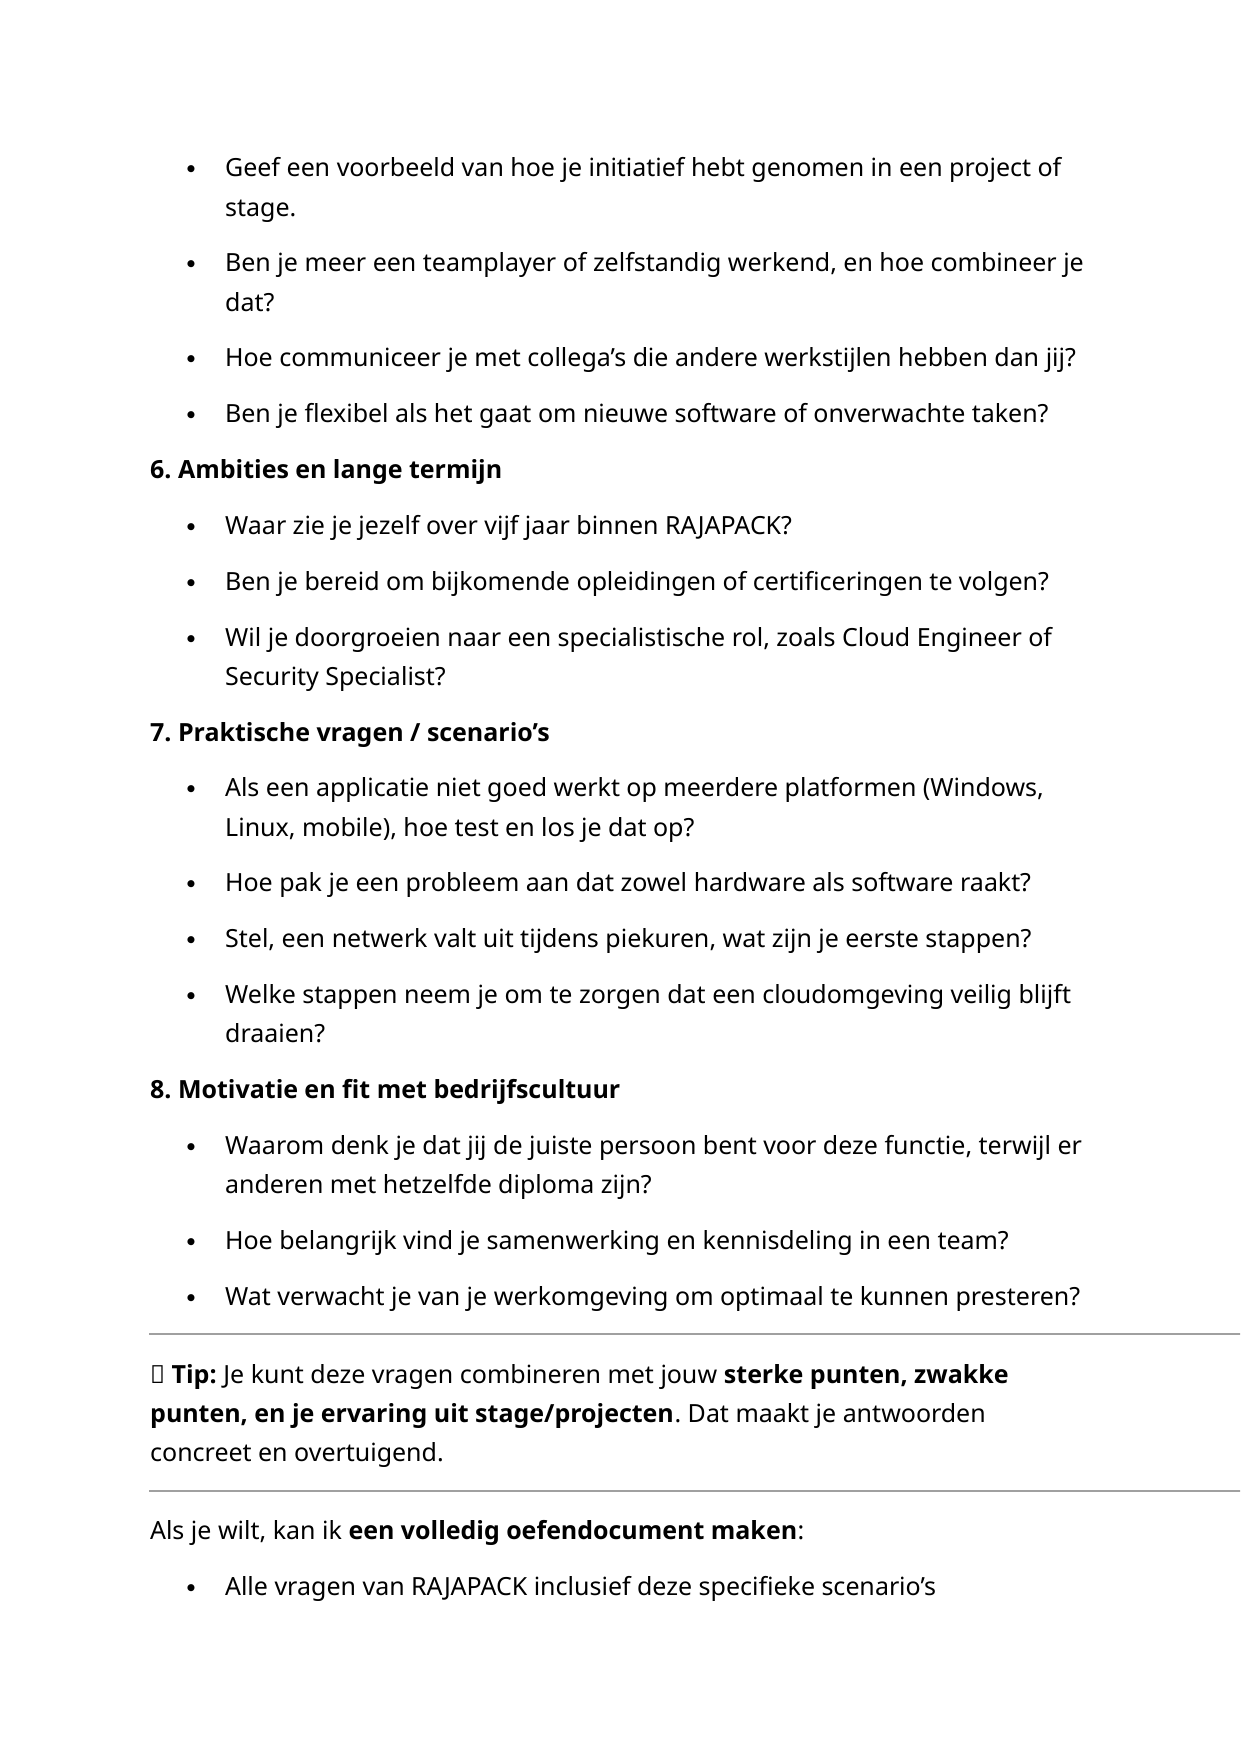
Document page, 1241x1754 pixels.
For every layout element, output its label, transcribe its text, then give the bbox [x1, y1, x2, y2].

text 6. Ambities en lange termijn [150, 452, 1090, 486]
list Alle vragen van RAJAPACK inclusief deze specifieke scenario’s [187, 1568, 1090, 1602]
list Ben je meer een teamplayer of zelfstandig werkend, en hoe combineer je dat? [187, 245, 1090, 318]
list Ben je flexibel als het gaat om nieuwe software of onverwachte taken? [187, 396, 1090, 430]
list Stel, een netwerk valt uit tijdens piekuren, wat zijn je eerste stappen? [187, 921, 1090, 955]
list Welke stappen neem je om te zorgen dat een cloudomgeving veilig blijft draaien? [187, 977, 1090, 1050]
list Ben je bereid om bijkomende opleidingen of certificeringen te volgen? [187, 563, 1090, 597]
list Geef een voorbeeld van hoe je initiatief hebt genomen in een project of stage. [187, 150, 1090, 223]
text Als je wilt, kan ik een volledig oefendocument maken: [150, 1512, 1090, 1547]
list Wat verwacht je van je werkomgeving om optimaal te kunnen presteren? [187, 1278, 1090, 1312]
text 💡 Tip: Je kunt deze vragen combineren met jouw sterke punten, zwakke punten, en je ervaring uit stage/projecten. Dat maakt je antwoorden concreet en overtuigend. [150, 1356, 1090, 1469]
list Wil je doorgroeien naar een specialistische rol, zoals Cloud Engineer of Security Specialist? [187, 619, 1090, 692]
list Als een applicatie niet goed werkt op meerdere platformen (Windows, Linux, mobile), hoe test en los je dat op? [187, 770, 1090, 843]
list Hoe belangrijk vind je samenwerking en kennisdeling in een team? [187, 1222, 1090, 1257]
text 7. Praktische vragen / scenario’s [150, 714, 1090, 748]
text 8. Motivatie en fit met bedrijfscultuur [150, 1072, 1090, 1106]
list Waar zie je jezelf over vijf jaar binnen RAJAPACK? [187, 507, 1090, 542]
list Waarom denk je dat jij de juiste persoon bent voor deze functie, terwijl er anderen met hetzelfde diploma zijn? [187, 1127, 1090, 1201]
list Hoe pak je een probleem aan dat zowel hardware als software raakt? [187, 865, 1090, 899]
list Hoe communiceer je met collega’s die andere werkstijlen hebben dan jij? [187, 340, 1090, 374]
